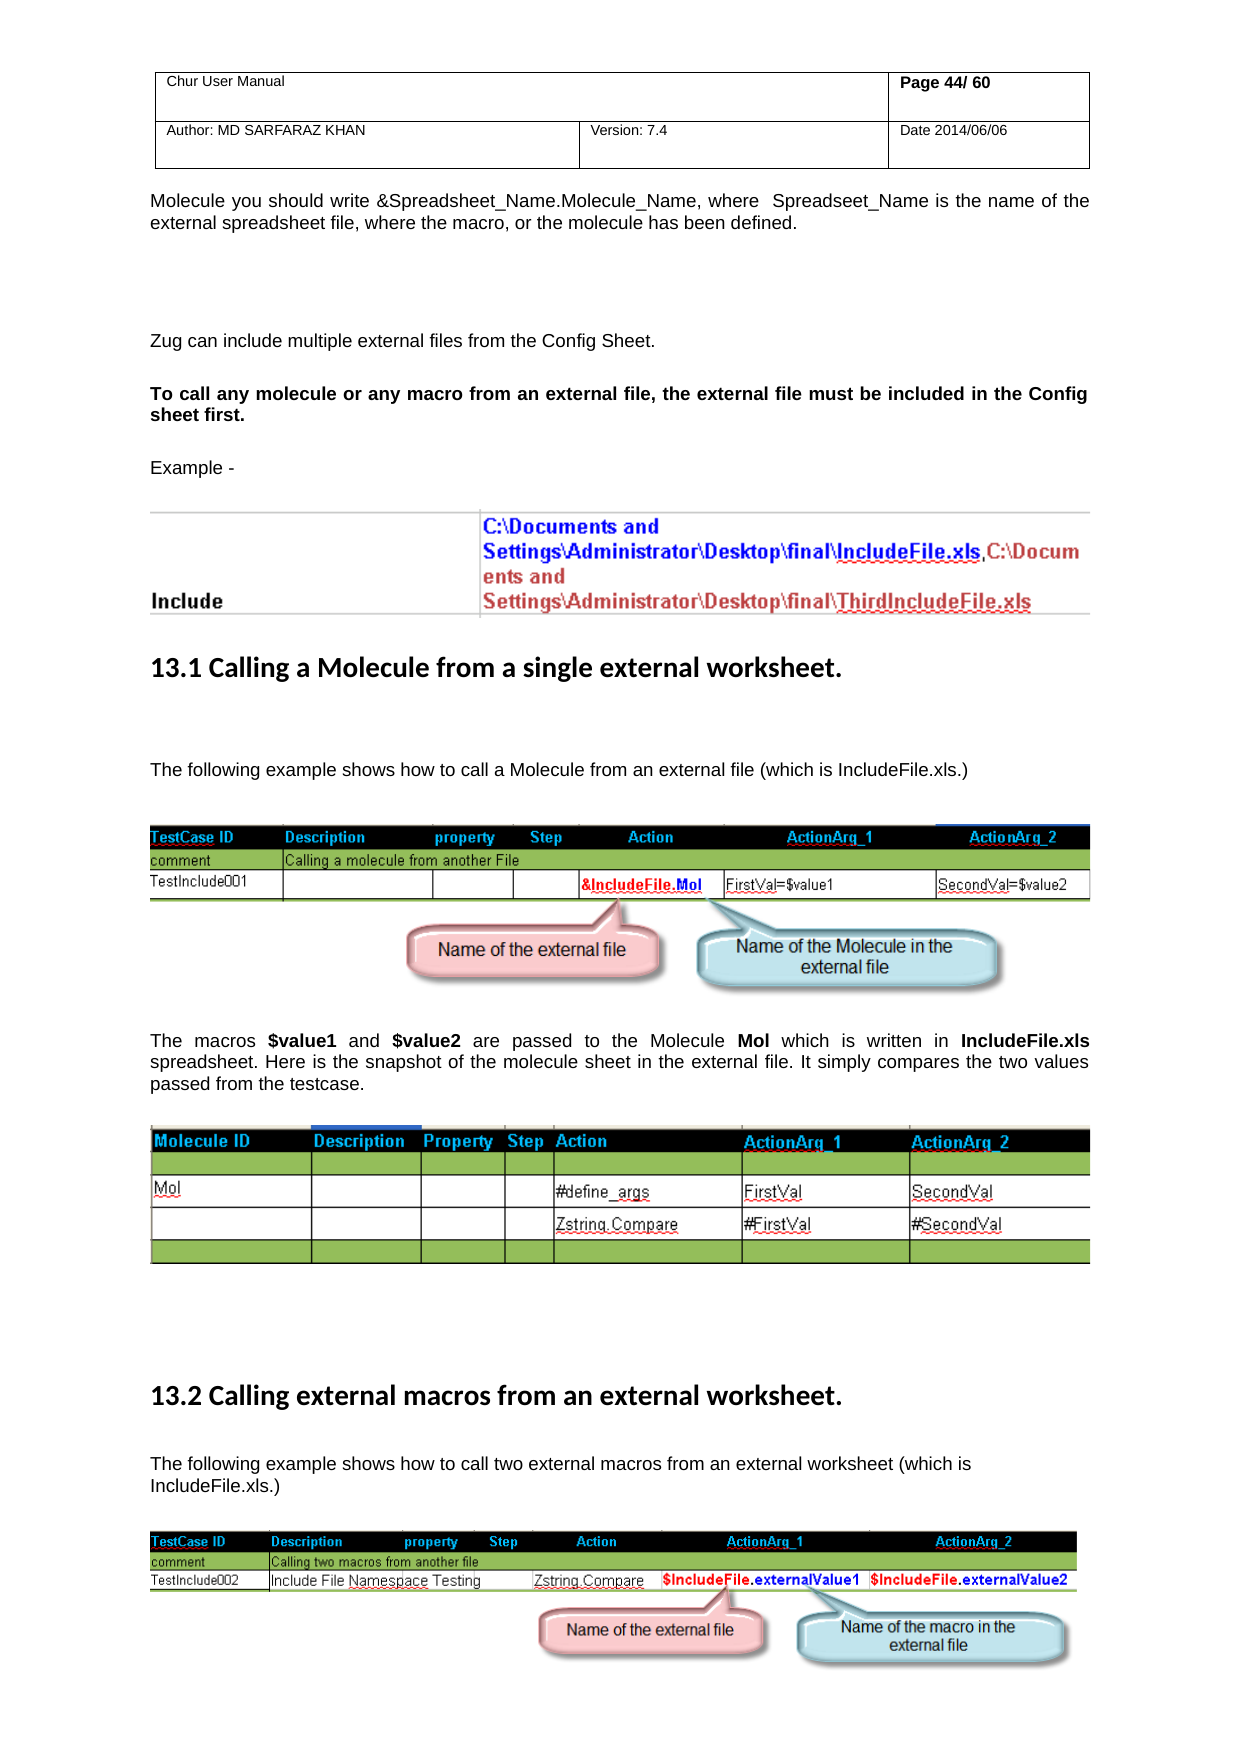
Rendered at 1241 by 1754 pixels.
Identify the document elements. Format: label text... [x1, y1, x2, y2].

picture [150, 509, 1091, 618]
text Molecule you should write &Spreadsheet_Name.Molecule_Name, where Spreadseet_Name is the name of the external spreadsheet file, where the macro, or the molecule has been defined. [150, 190, 1090, 233]
picture [150, 824, 1091, 999]
text Zug can include multiple external files from the Config Sheet. [150, 330, 1090, 351]
text Example - [150, 457, 1090, 478]
text The following example shows how to call a Molecule from an external file (which is IncludeFile.xls.) [150, 759, 1090, 780]
subtitle 13.2 Calling external macros from an external worksheet. [150, 1377, 1090, 1412]
picture [150, 1125, 1091, 1264]
text The following example shows how to call two external macros from an external worksheet (which is IncludeFile.xls.) [150, 1453, 1090, 1496]
picture [150, 1530, 1091, 1671]
text The macros $value1 and $value2 are passed to the Molecule Mol which is written in IncludeFile.xls spreadsheet. Here is the snapshot of the molecule sheet in the external file. It simply compares the two values passed from the testcase. [150, 1030, 1090, 1094]
text To call any molecule or any macro from an external file, the external file must be included in the Config sheet first. [150, 382, 1090, 426]
subtitle 13.1 Calling a Molecule from a single external worksheet. [150, 649, 1090, 684]
